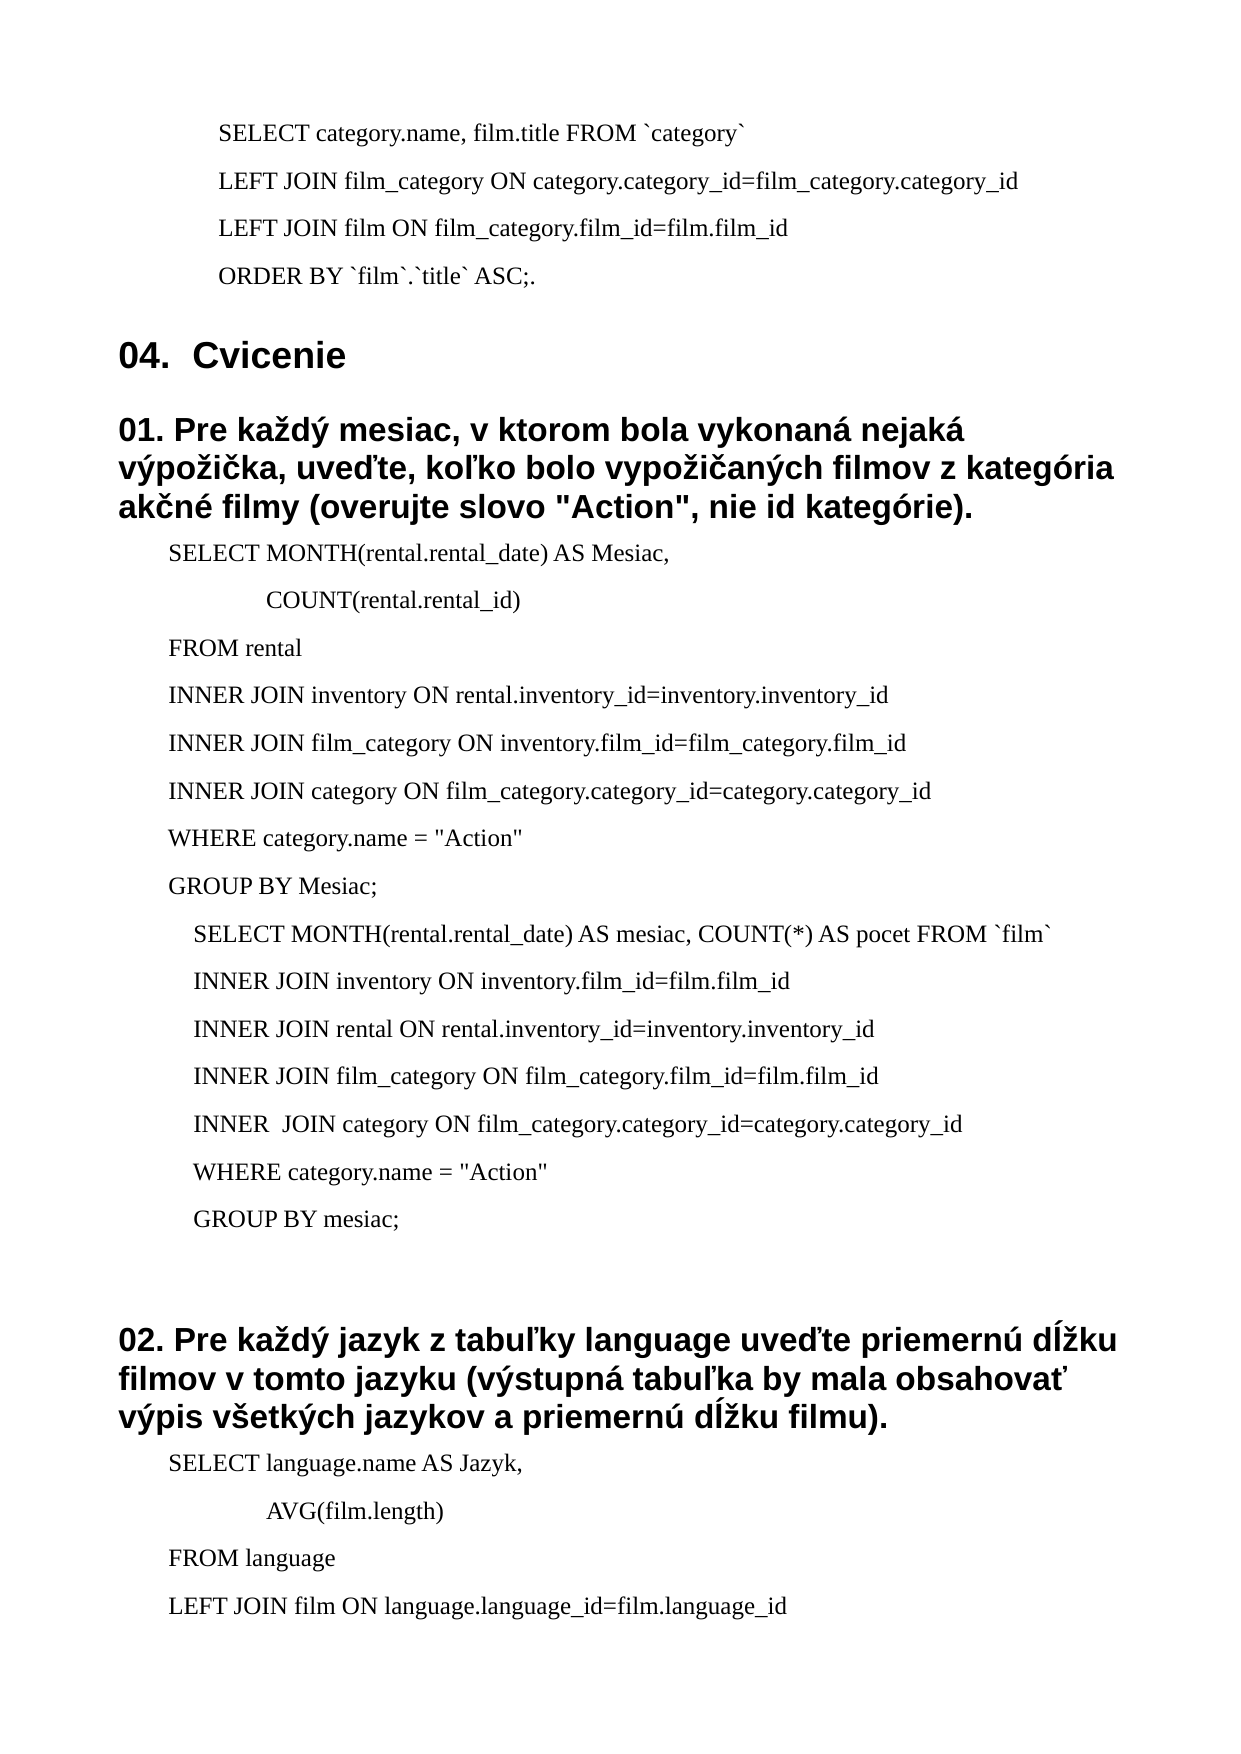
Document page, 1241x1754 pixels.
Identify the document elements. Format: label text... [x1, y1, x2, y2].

text INNER JOIN rental ON rental.inventory_id=inventory.inventory_id [118, 1014, 1122, 1043]
text SELECT MONTH(rental.rental_date) AS mesiac, COUNT(*) AS pocet FROM `film` [118, 919, 1122, 947]
text GROUP BY Mesiac; [118, 871, 1122, 900]
text FROM language [118, 1543, 1122, 1572]
text INNER JOIN inventory ON inventory.film_id=film.film_id [118, 966, 1122, 995]
subtitle 01. Pre každý mesiac, v ktorom bola vykonaná nejaká výpožička, uveďte, koľko bolo vypožičaných filmov z kategória akčné filmy (overujte slovo "Action", nie id kategórie). [118, 410, 1122, 525]
subtitle 02. Pre každý jazyk z tabuľky language uveďte priemernú dĺžku filmov v tomto jazyku (výstupná tabuľka by mala obsahovať výpis všetkých jazykov a priemernú dĺžku filmu). [118, 1320, 1122, 1436]
text WHERE category.name = "Action" [118, 823, 1122, 852]
text SELECT category.name, film.title FROM `category` [118, 118, 1122, 147]
text FROM rental [118, 633, 1122, 662]
text SELECT MONTH(rental.rental_date) AS Mesiac, [118, 538, 1122, 567]
text INNER JOIN film_category ON film_category.film_id=film.film_id [118, 1061, 1122, 1090]
text WHERE category.name = "Action" [118, 1157, 1122, 1185]
text INNER JOIN film_category ON inventory.film_id=film_category.film_id [118, 728, 1122, 757]
text LEFT JOIN film ON language.language_id=film.language_id [118, 1591, 1122, 1620]
text AVG(film.length) [118, 1496, 1122, 1524]
text LEFT JOIN film ON film_category.film_id=film.film_id [118, 213, 1122, 242]
text COUNT(rental.rental_id) [118, 585, 1122, 614]
text INNER JOIN category ON film_category.category_id=category.category_id [118, 1109, 1122, 1138]
text LEFT JOIN film_category ON category.category_id=film_category.category_id [118, 166, 1122, 194]
subtitle 04. Cvicenie [118, 333, 1122, 377]
text INNER JOIN inventory ON rental.inventory_id=inventory.inventory_id [118, 681, 1122, 709]
text GROUP BY mesiac; [118, 1204, 1122, 1233]
text SELECT language.name AS Jazyk, [118, 1448, 1122, 1477]
text INNER JOIN category ON film_category.category_id=category.category_id [118, 776, 1122, 804]
text ORDER BY `film`.`title` ASC;. [118, 261, 1122, 290]
